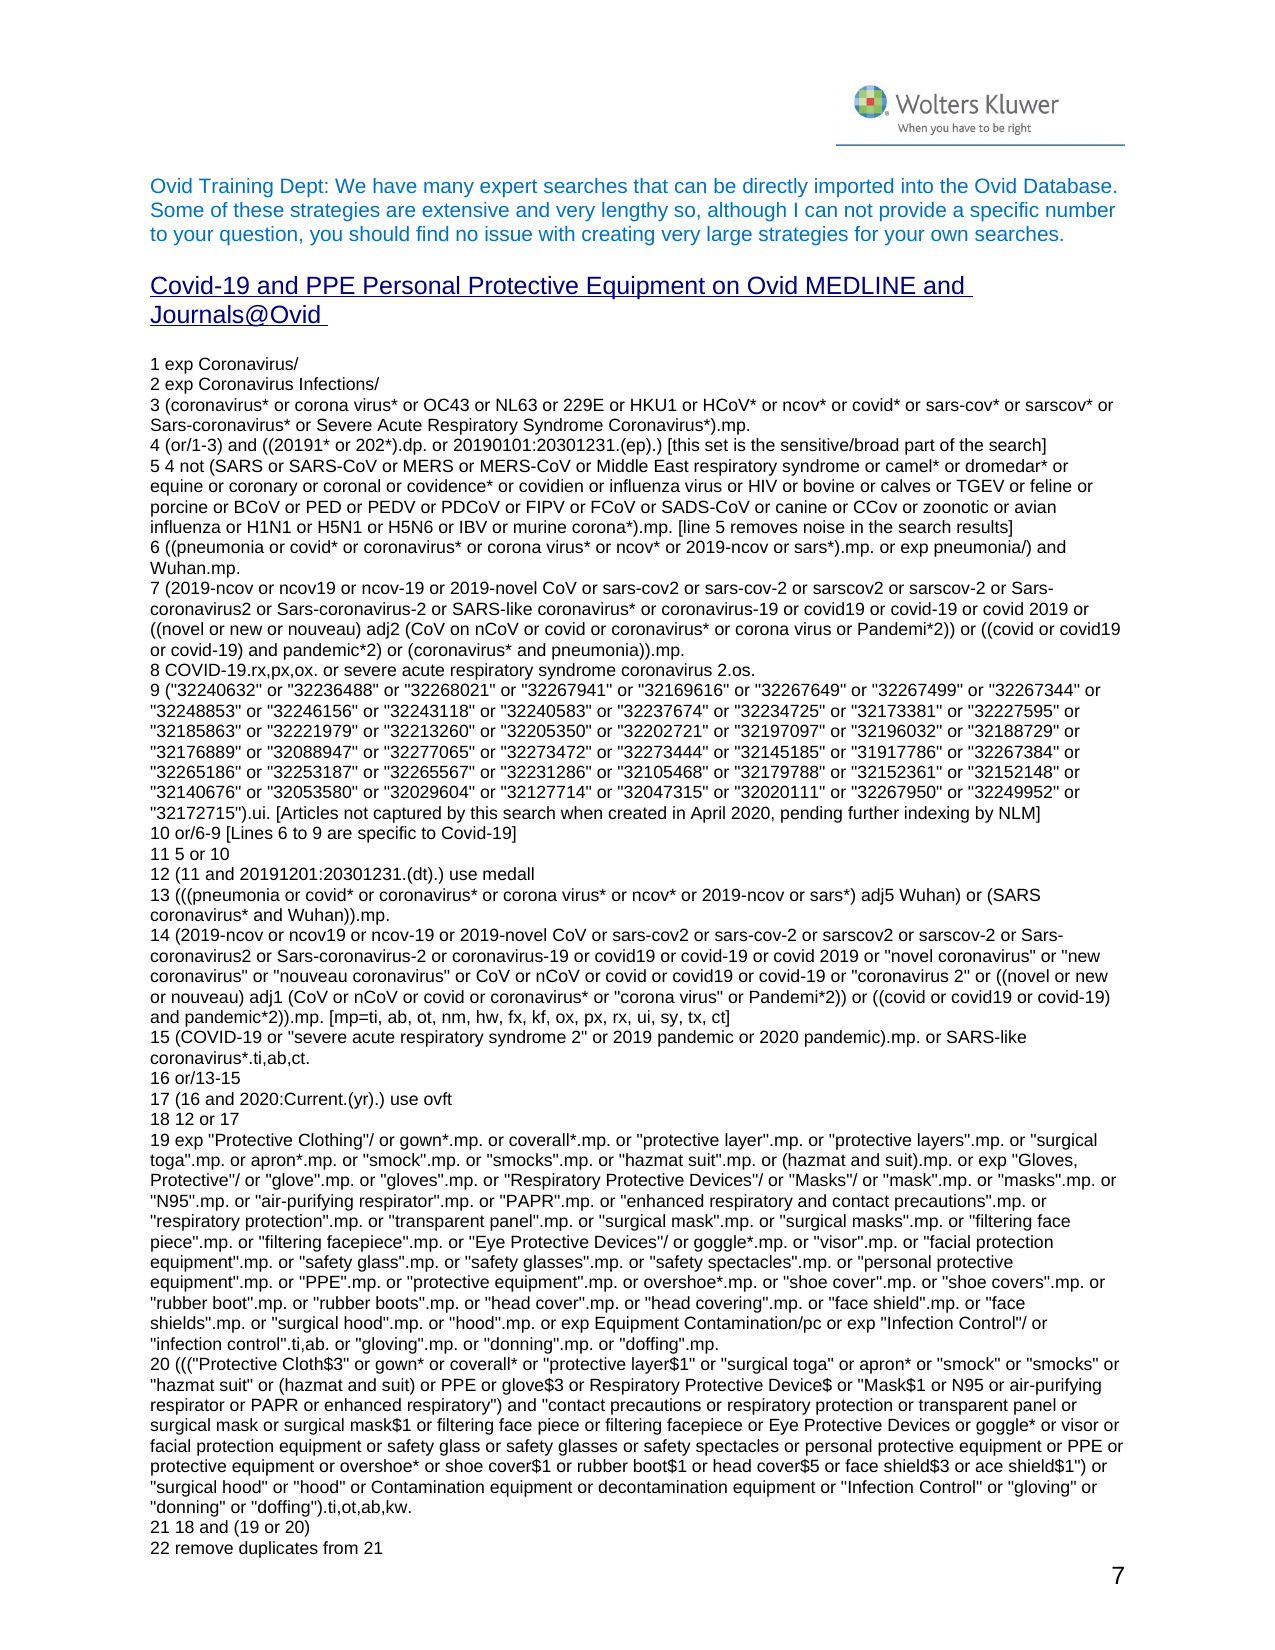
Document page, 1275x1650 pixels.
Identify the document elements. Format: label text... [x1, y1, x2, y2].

text 1 exp Coronavirus/ 2 exp Coronavirus Infections/ 3 (coronavirus* or corona virus* or OC43 or NL63 or 229E or HKU1 or HCoV* or ncov* or covid* or sars-cov* or sarscov* or Sars-coronavirus* or Severe Acute Respiratory Syndrome Coronavirus*).mp. 4 (or/1-3) and ((20191* or 202*).dp. or 20190101:20301231.(ep).) [this set is the sensitive/broad part of the search] 5 4 not (SARS or SARS-CoV or MERS or MERS-CoV or Middle East respiratory syndrome or camel* or dromedar* or equine or coronary or coronal or covidence* or covidien or influenza virus or HIV or bovine or calves or TGEV or feline or porcine or BCoV or PED or PEDV or PDCoV or FIPV or FCoV or SADS-CoV or canine or CCov or zoonotic or avian influenza or H1N1 or H5N1 or H5N6 or IBV or murine corona*).mp. [line 5 removes noise in the search results] 6 ((pneumonia or covid* or coronavirus* or corona virus* or ncov* or 2019-ncov or sars*).mp. or exp pneumonia/) and Wuhan.mp. 7 (2019-ncov or ncov19 or ncov-19 or 2019-novel CoV or sars-cov2 or sars-cov-2 or sarscov2 or sarscov-2 or Sars-coronavirus2 or Sars-coronavirus-2 or SARS-like coronavirus* or coronavirus-19 or covid19 or covid-19 or covid 2019 or ((novel or new or nouveau) adj2 (CoV on nCoV or covid or coronavirus* or corona virus or Pandemi*2)) or ((covid or covid19 or covid-19) and pandemic*2) or (coronavirus* and pneumonia)).mp. 8 COVID-19.rx,px,ox. or severe acute respiratory syndrome coronavirus 2.os. 9 ("32240632" or "32236488" or "32268021" or "32267941" or "32169616" or "32267649" or "32267499" or "32267344" or "32248853" or "32246156" or "32243118" or "32240583" or "32237674" or "32234725" or "32173381" or "32227595" or "32185863" or "32221979" or "32213260" or "32205350" or "32202721" or "32197097" or "32196032" or "32188729" or "32176889" or "32088947" or "32277065" or "32273472" or "32273444" or "32145185" or "31917786" or "32267384" or "32265186" or "32253187" or "32265567" or "32231286" or "32105468" or "32179788" or "32152361" or "32152148" or "32140676" or "32053580" or "32029604" or "32127714" or "32047315" or "32020111" or "32267950" or "32249952" or "32172715").ui. [Articles not captured by this search when created in April 2020, pending further indexing by NLM] 10 or/6-9 [Lines 6 to 9 are specific to Covid-19] 11 5 or 10 12 (11 and 20191201:20301231.(dt).) use medall 13 (((pneumonia or covid* or coronavirus* or corona virus* or ncov* or 2019-ncov or sars*) adj5 Wuhan) or (SARS coronavirus* and Wuhan)).mp. 14 (2019-ncov or ncov19 or ncov-19 or 2019-novel CoV or sars-cov2 or sars-cov-2 or sarscov2 or sarscov-2 or Sars-coronavirus2 or Sars-coronavirus-2 or coronavirus-19 or covid19 or covid-19 or covid 2019 or "novel coronavirus" or "new coronavirus" or "nouveau coronavirus" or CoV or nCoV or covid or covid19 or covid-19 or "coronavirus 2" or ((novel or new or nouveau) adj1 (CoV or nCoV or covid or coronavirus* or "corona virus" or Pandemi*2)) or ((covid or covid19 or covid-19) and pandemic*2)).mp. [mp=ti, ab, ot, nm, hw, fx, kf, ox, px, rx, ui, sy, tx, ct] 15 (COVID-19 or "severe acute respiratory syndrome 2" or 2019 pandemic or 2020 pandemic).mp. or SARS-like coronavirus*.ti,ab,ct. 16 or/13-15 17 (16 and 2020:Current.(yr).) use ovft 18 12 or 17 19 exp "Protective Clothing"/ or gown*.mp. or coverall*.mp. or "protective layer".mp. or "protective layers".mp. or "surgical toga".mp. or apron*.mp. or "smock".mp. or "smocks".mp. or "hazmat suit".mp. or (hazmat and suit).mp. or exp "Gloves, Protective"/ or "glove".mp. or "gloves".mp. or "Respiratory Protective Devices"/ or "Masks"/ or "mask".mp. or "masks".mp. or "N95".mp. or "air-purifying respirator".mp. or "PAPR".mp. or "enhanced respiratory and contact precautions".mp. or "respiratory protection".mp. or "transparent panel".mp. or "surgical mask".mp. or "surgical masks".mp. or "filtering face piece".mp. or "filtering facepiece".mp. or "Eye Protective Devices"/ or goggle*.mp. or "visor".mp. or "facial protection equipment".mp. or "safety glass".mp. or "safety glasses".mp. or "safety spectacles".mp. or "personal protective equipment".mp. or "PPE".mp. or "protective equipment".mp. or overshoe*.mp. or "shoe cover".mp. or "shoe covers".mp. or "rubber boot".mp. or "rubber boots".mp. or "head cover".mp. or "head covering".mp. or "face shield".mp. or "face shields".mp. or "surgical hood".mp. or "hood".mp. or exp Equipment Contamination/pc or exp "Infection Control"/ or "infection control".ti,ab. or "gloving".mp. or "donning".mp. or "doffing".mp. 20 ((("Protective Cloth$3" or gown* or coverall* or "protective layer$1" or "surgical toga" or apron* or "smock" or "smocks" or "hazmat suit" or (hazmat and suit) or PPE or glove$3 or Respiratory Protective Device$ or "Mask$1 or N95 or air-purifying respirator or PAPR or enhanced respiratory") and "contact precautions or respiratory protection or transparent panel or surgical mask or surgical mask$1 or filtering face piece or filtering facepiece or Eye Protective Devices or goggle* or visor or facial protection equipment or safety glass or safety glasses or safety spectacles or personal protective equipment or PPE or protective equipment or overshoe* or shoe cover$1 or rubber boot$1 or head cover$5 or face shield$3 or ace shield$1") or "surgical hood" or "hood" or Contamination equipment or decontamination equipment or "Infection Control" or "gloving" or "donning" or "doffing").ti,ot,ab,kw. 21 18 and (19 or 20) 22 remove duplicates from 21 [150, 353, 1125, 1558]
text Ovid Training Dept: We have many expert searches that can be directly imported into the Ovid Database. Some of these strategies are extensive and very lengthy so, although I can not provide a specific number to your question, you should find no issue with creating very large strategies for your own searches. [150, 174, 1125, 246]
text Covid-19 and PPE Personal Protective Equipment on Ovid MEDLINE and Journals@Ovid [150, 271, 1125, 328]
